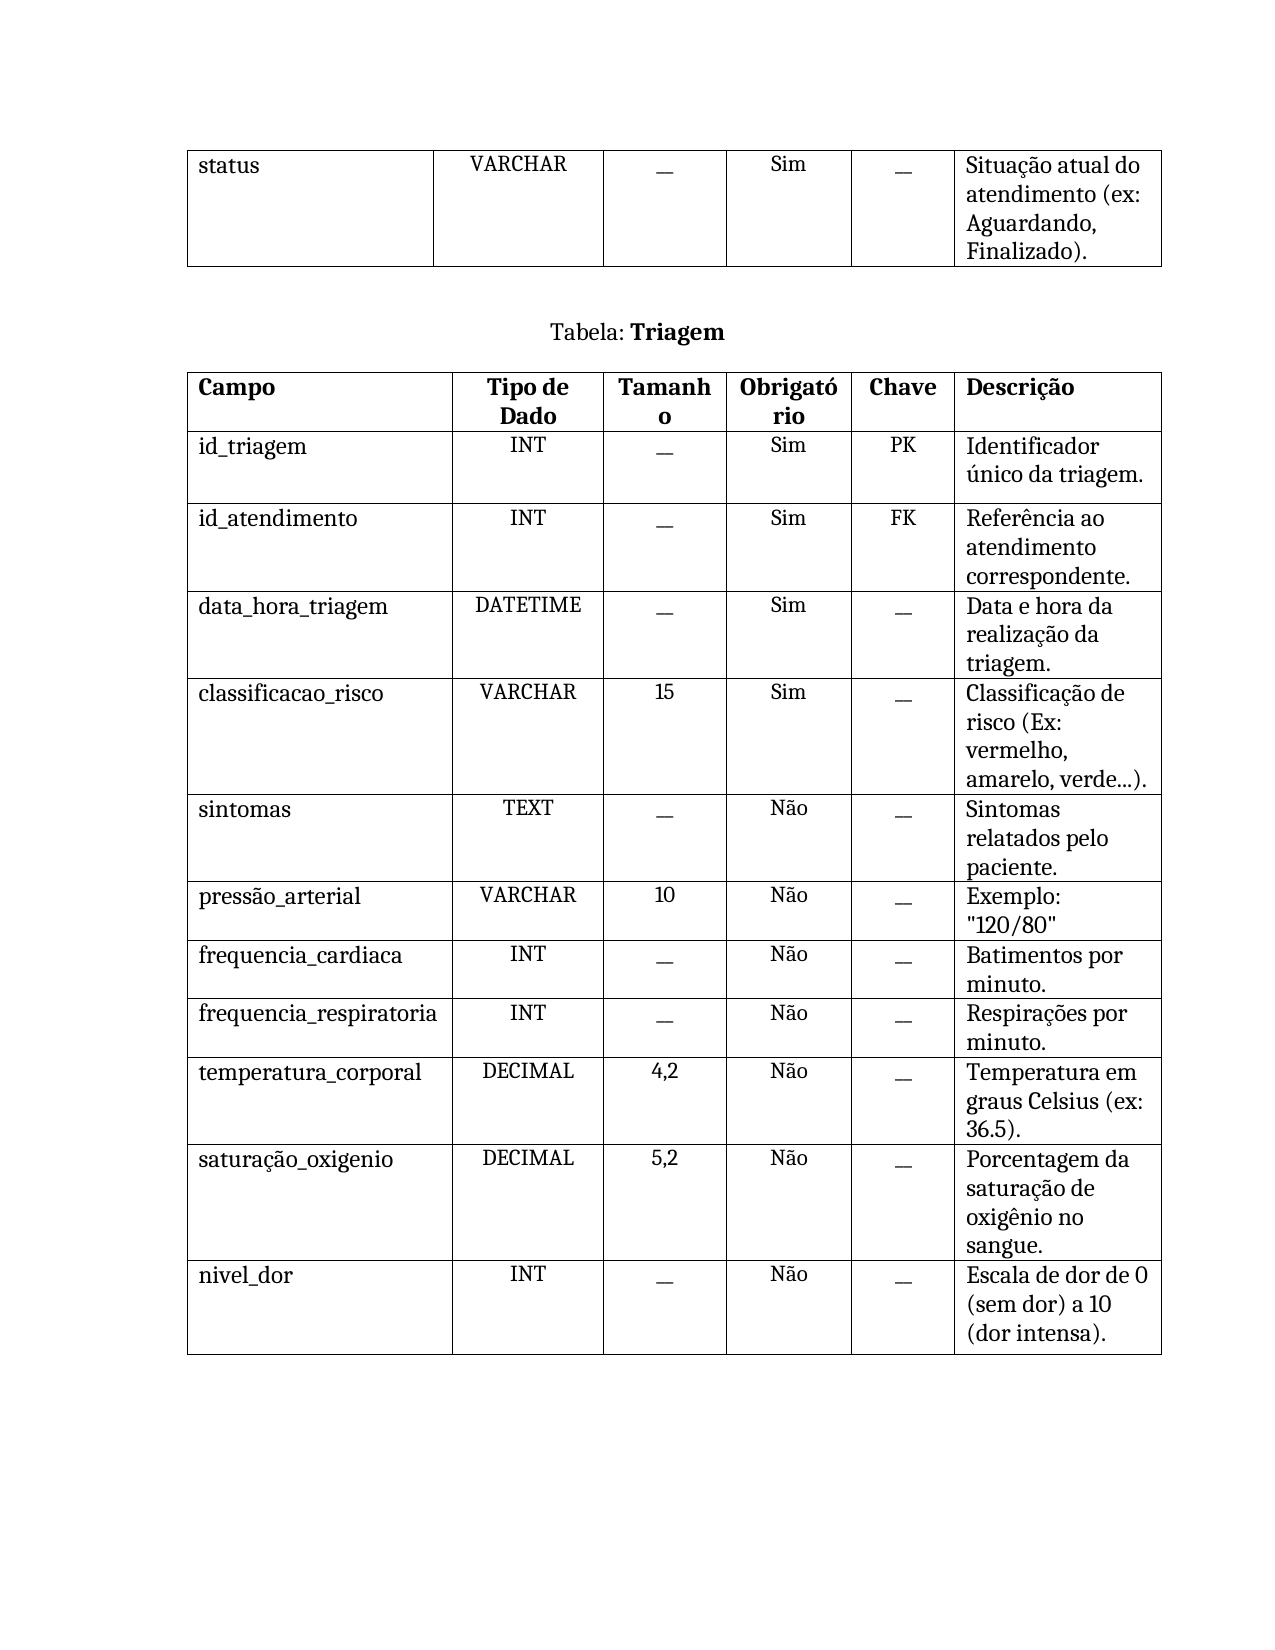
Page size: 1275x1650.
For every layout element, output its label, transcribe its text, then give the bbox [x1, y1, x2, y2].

table_cell 15 [604, 679, 726, 794]
table_cell Porcentagem da saturação de oxigênio no sangue. [955, 1145, 1161, 1260]
table_cell Não [727, 1145, 851, 1260]
table_cell TEXT [453, 795, 603, 881]
table_cell __ [852, 999, 954, 1057]
table_cell Temperatura em graus Celsius (ex: 36.5). [955, 1058, 1161, 1144]
table_cell Sim [727, 151, 851, 266]
table_cell temperatura_corporal [188, 1058, 452, 1144]
table_cell __ [604, 999, 726, 1057]
table_cell Referência ao atendimento correspondente. [955, 504, 1161, 591]
text Tabela: Triagem [187, 318, 1087, 347]
table_cell frequencia_cardiaca [188, 941, 452, 998]
table_cell DECIMAL [453, 1145, 603, 1260]
table_cell Respirações por minuto. [955, 999, 1161, 1057]
table_cell __ [604, 592, 726, 678]
table_cell INT [453, 941, 603, 998]
table_cell INT [453, 504, 603, 591]
table_header Campo [188, 373, 452, 431]
table_cell Situação atual do atendimento (ex: Aguardando, Finalizado). [955, 151, 1161, 266]
table_cell VARCHAR [453, 679, 603, 794]
table_cell DATETIME [453, 592, 603, 678]
table_cell frequencia_respiratoria [188, 999, 452, 1057]
table_cell classificacao_risco [188, 679, 452, 794]
table_cell __ [852, 679, 954, 794]
table_cell 5,2 [604, 1145, 726, 1260]
table_cell Identificador único da triagem. [955, 432, 1161, 503]
table_cell __ [852, 1145, 954, 1260]
table_cell __ [604, 151, 726, 266]
table_cell Não [727, 1058, 851, 1144]
table_cell __ [604, 504, 726, 591]
table_cell Não [727, 882, 851, 940]
table_cell __ [852, 941, 954, 998]
table_cell __ [852, 151, 954, 266]
table_cell Exemplo: "120/80" [955, 882, 1161, 940]
table_cell __ [852, 882, 954, 940]
table_cell __ [852, 1058, 954, 1144]
table_cell sintomas [188, 795, 452, 881]
table_cell data_hora_triagem [188, 592, 452, 678]
table_cell Data e hora da realização da triagem. [955, 592, 1161, 678]
table_cell __ [852, 795, 954, 881]
table_cell Não [727, 941, 851, 998]
table_cell INT [453, 999, 603, 1057]
table_cell saturação_oxigenio [188, 1145, 452, 1260]
table_header Obrigatório [727, 373, 851, 431]
table_cell __ [604, 795, 726, 881]
table_cell Sintomas relatados pelo paciente. [955, 795, 1161, 881]
table_cell __ [852, 1261, 954, 1354]
table_cell 4,2 [604, 1058, 726, 1144]
table_cell Sim [727, 432, 851, 503]
table_cell VARCHAR [434, 151, 603, 266]
table_cell __ [604, 941, 726, 998]
table_cell INT [453, 432, 603, 503]
table_cell INT [453, 1261, 603, 1354]
table_cell VARCHAR [453, 882, 603, 940]
table_cell nivel_dor [188, 1261, 452, 1354]
table_cell Não [727, 999, 851, 1057]
table_cell __ [852, 592, 954, 678]
table_cell 10 [604, 882, 726, 940]
table_cell __ [604, 1261, 726, 1354]
table_cell id_atendimento [188, 504, 452, 591]
table_cell Classificação de risco (Ex: vermelho, amarelo, verde...). [955, 679, 1161, 794]
table_cell Sim [727, 592, 851, 678]
table_cell __ [604, 432, 726, 503]
table_cell Não [727, 1261, 851, 1354]
table_cell DECIMAL [453, 1058, 603, 1144]
table_cell Sim [727, 504, 851, 591]
table_cell Sim [727, 679, 851, 794]
table_cell FK [852, 504, 954, 591]
table_header Tipo de Dado [453, 373, 603, 431]
table_cell id_triagem [188, 432, 452, 503]
table_cell Escala de dor de 0 (sem dor) a 10 (dor intensa). [955, 1261, 1161, 1354]
table_header Descrição [955, 373, 1161, 431]
table_cell Batimentos por minuto. [955, 941, 1161, 998]
table_cell pressão_arterial [188, 882, 452, 940]
table_header Tamanho [604, 373, 726, 431]
table_cell Não [727, 795, 851, 881]
table_header Chave [852, 373, 954, 431]
table_cell PK [852, 432, 954, 503]
table_cell status [188, 151, 433, 266]
